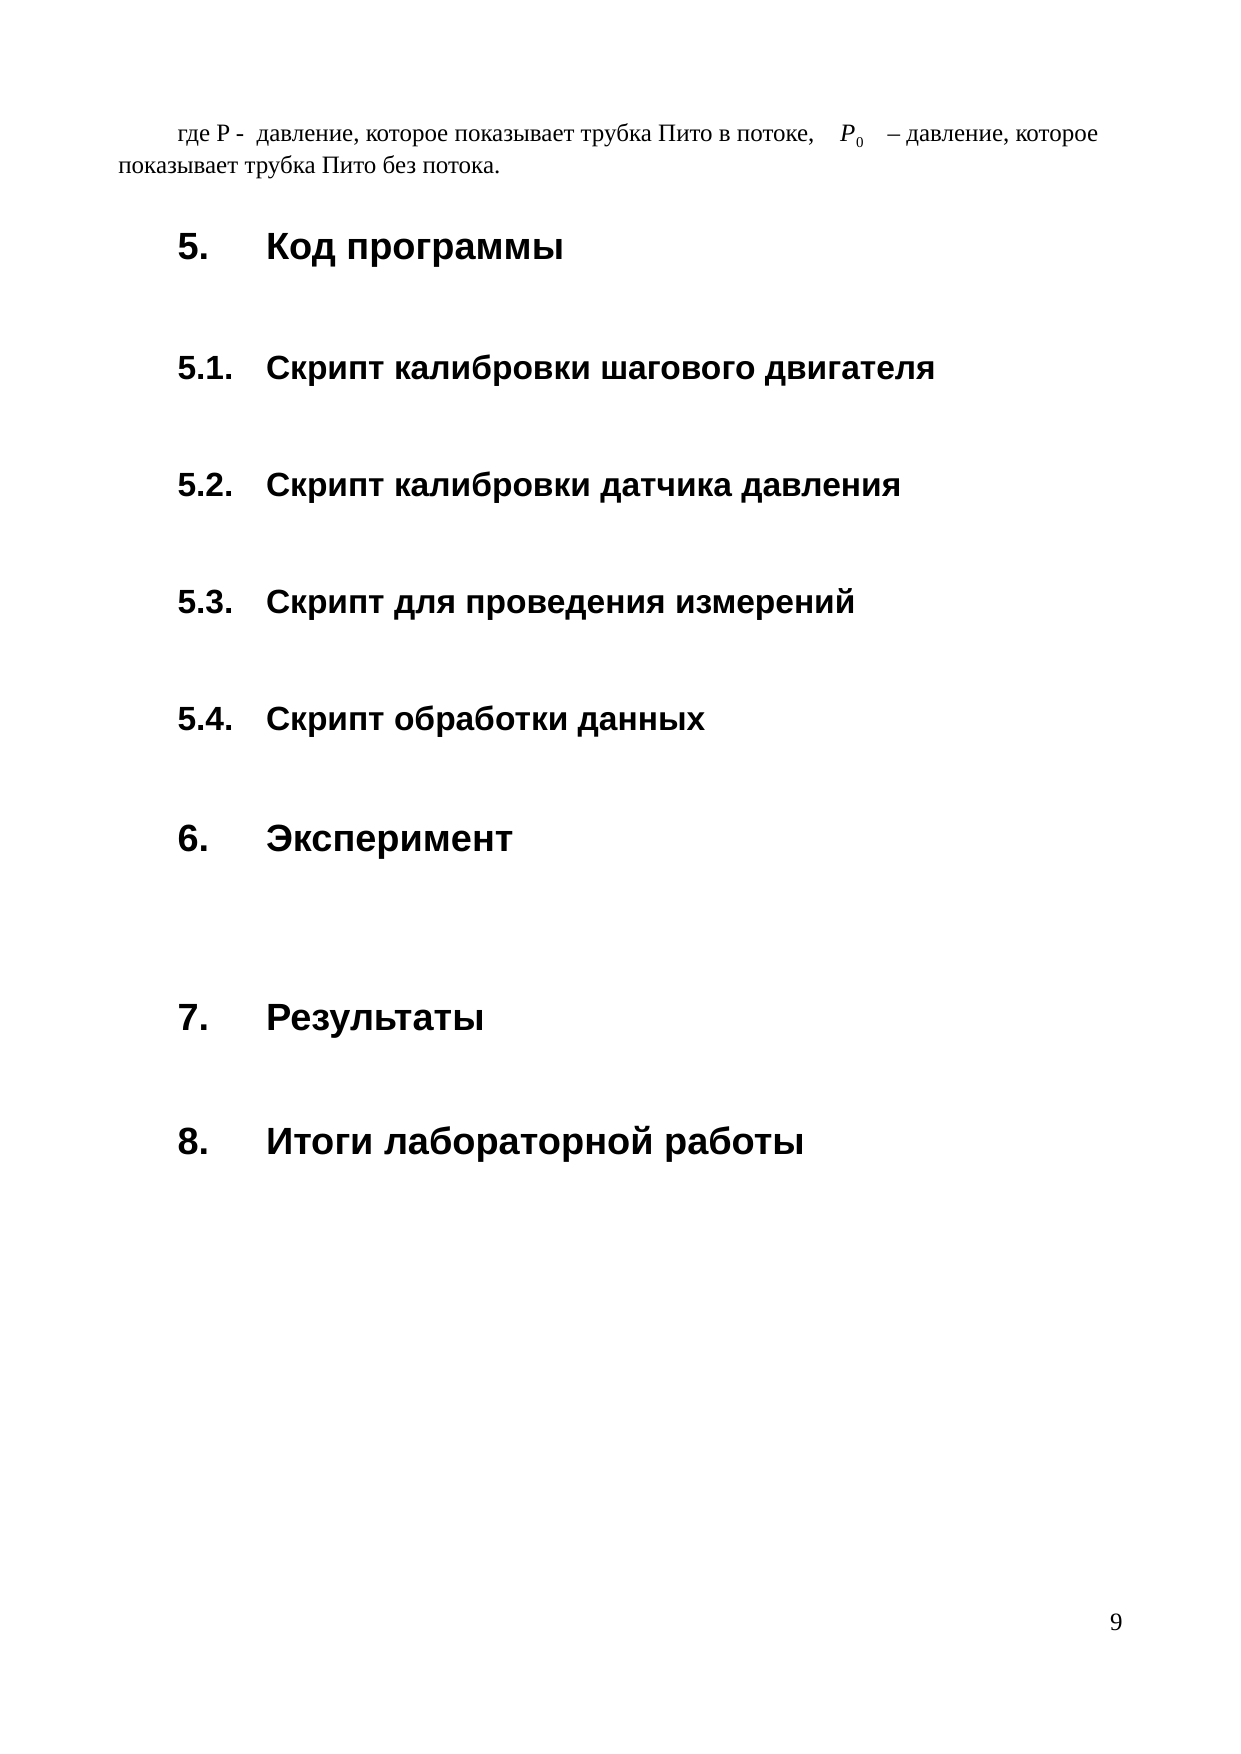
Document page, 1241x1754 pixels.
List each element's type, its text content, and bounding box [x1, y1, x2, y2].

subtitle Скрипт калибровки датчика давления [118, 465, 1122, 503]
subtitle Скрипт калибровки шагового двигателя [118, 348, 1122, 387]
subtitle Эксперимент [118, 815, 1122, 859]
text где P - давление, которое показывает трубка Пито в потоке, – давление, которое показывает трубка Пито без потока. [118, 118, 1110, 179]
subtitle Итоги лабораторной работы [118, 1119, 1122, 1163]
subtitle Скрипт обработки данных [118, 698, 1122, 737]
subtitle Код программы [118, 223, 1122, 267]
subtitle Скрипт для проведения измерений [118, 582, 1122, 620]
subtitle Результаты [118, 995, 1122, 1038]
